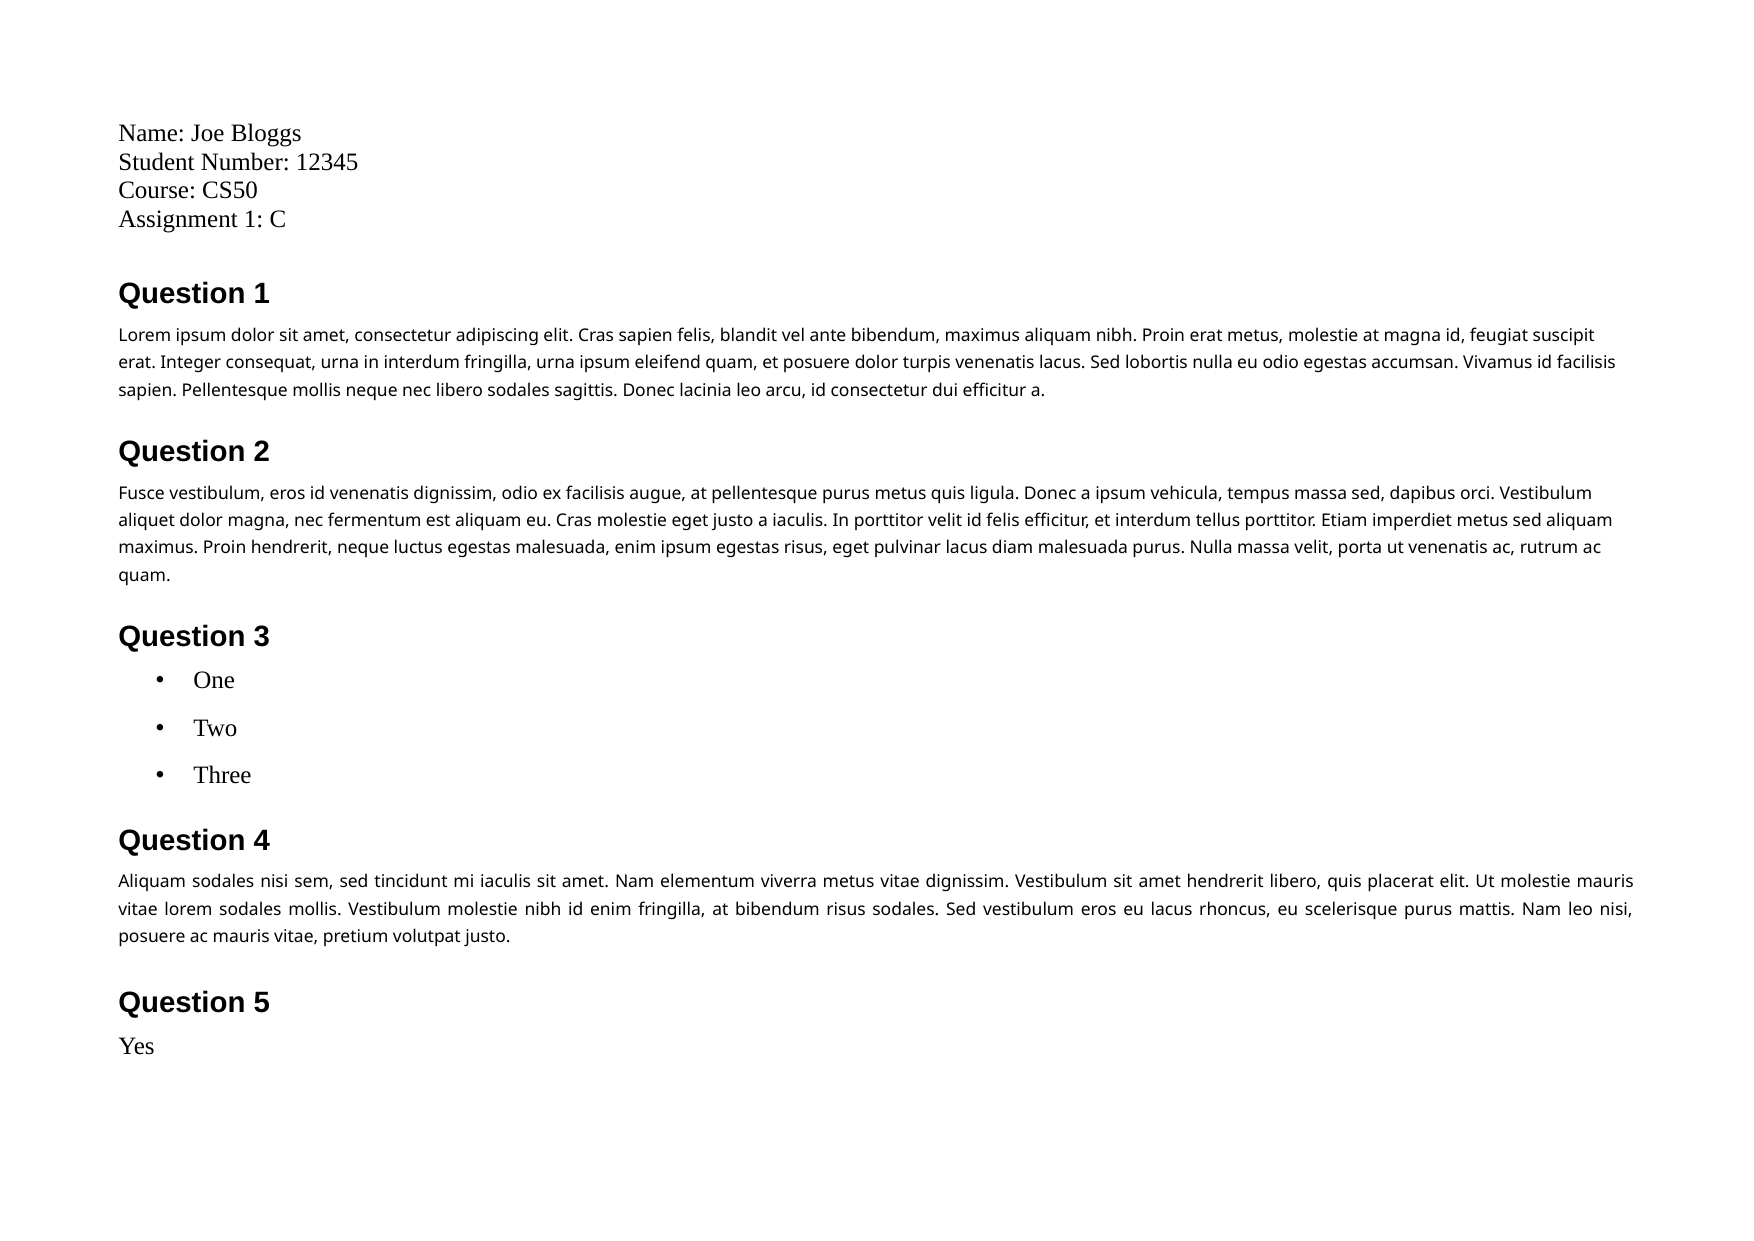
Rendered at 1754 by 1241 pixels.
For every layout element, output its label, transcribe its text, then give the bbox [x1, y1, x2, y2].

text Assignment 1: C [118, 204, 1636, 233]
text Lorem ipsum dolor sit amet, consectetur adipiscing elit. Cras sapien felis, blandit vel ante bibendum, maximus aliquam nibh. Proin erat metus, molestie at magna id, feugiat suscipit erat. Integer consequat, urna in interdum fringilla, urna ipsum eleifend quam, et posuere dolor turpis venenatis lacus. Sed lobortis nulla eu odio egestas accumsan. Vivamus id facilisis sapien. Pellentesque mollis neque nec libero sodales sagittis. Donec lacinia leo arcu, id consectetur dui efficitur a. [118, 323, 1636, 401]
list Three [156, 761, 1636, 789]
text Name: Joe Bloggs [118, 118, 1636, 147]
text Course: CS50 [118, 176, 1636, 204]
list Two [156, 713, 1636, 742]
text Aliquam sodales nisi sem, sed tincidunt mi iaculis sit amet. Nam elementum viverra metus vitae dignissim. Vestibulum sit amet hendrerit libero, quis placerat elit. Ut molestie mauris vitae lorem sodales mollis. Vestibulum molestie nibh id enim fringilla, at bibendum risus sodales. Sed vestibulum eros eu lacus rhoncus, eu scelerisque purus mattis. Nam leo nisi, posuere ac mauris vitae, pretium volutpat justo. [118, 869, 1636, 948]
subtitle Question 4 [118, 823, 1636, 856]
subtitle Question 1 [118, 276, 1636, 310]
subtitle Question 3 [118, 619, 1636, 653]
subtitle Question 5 [118, 984, 1636, 1018]
list One [156, 665, 1636, 694]
text Student Number: 12345 [118, 147, 1636, 176]
subtitle Question 2 [118, 434, 1636, 468]
text Yes [118, 1031, 1636, 1059]
text Fusce vestibulum, eros id venenatis dignissim, odio ex facilisis augue, at pellentesque purus metus quis ligula. Donec a ipsum vehicula, tempus massa sed, dapibus orci. Vestibulum aliquet dolor magna, nec fermentum est aliquam eu. Cras molestie eget justo a iaculis. In porttitor velit id felis efficitur, et interdum tellus porttitor. Etiam imperdiet metus sed aliquam maximus. Proin hendrerit, neque luctus egestas malesuada, enim ipsum egestas risus, eget pulvinar lacus diam malesuada purus. Nulla massa velit, porta ut venenatis ac, rutrum ac quam. [118, 480, 1636, 586]
